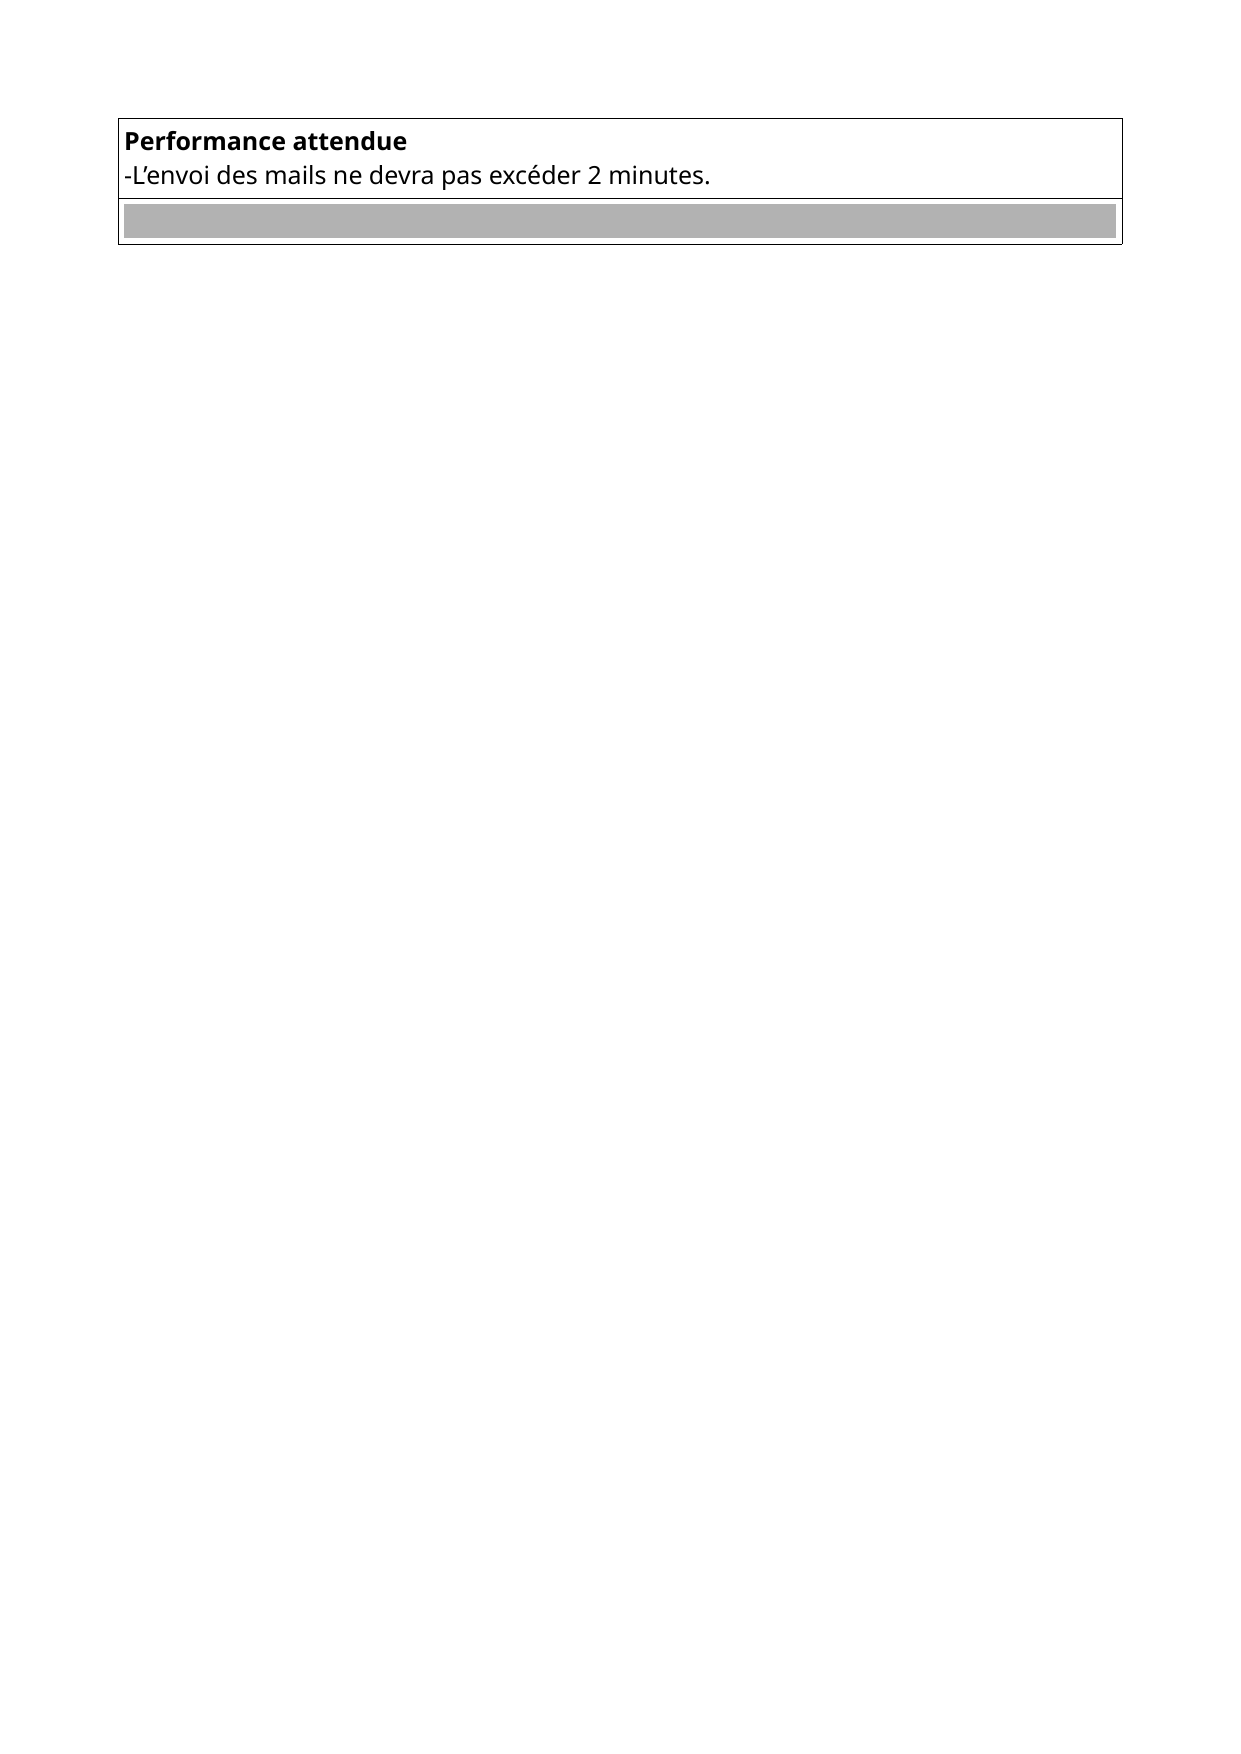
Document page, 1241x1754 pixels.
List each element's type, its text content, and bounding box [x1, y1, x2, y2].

table_cell [119, 199, 1122, 243]
table_cell Performance attendue -L’envoi des mails ne devra pas excéder 2 minutes. [119, 119, 1122, 198]
